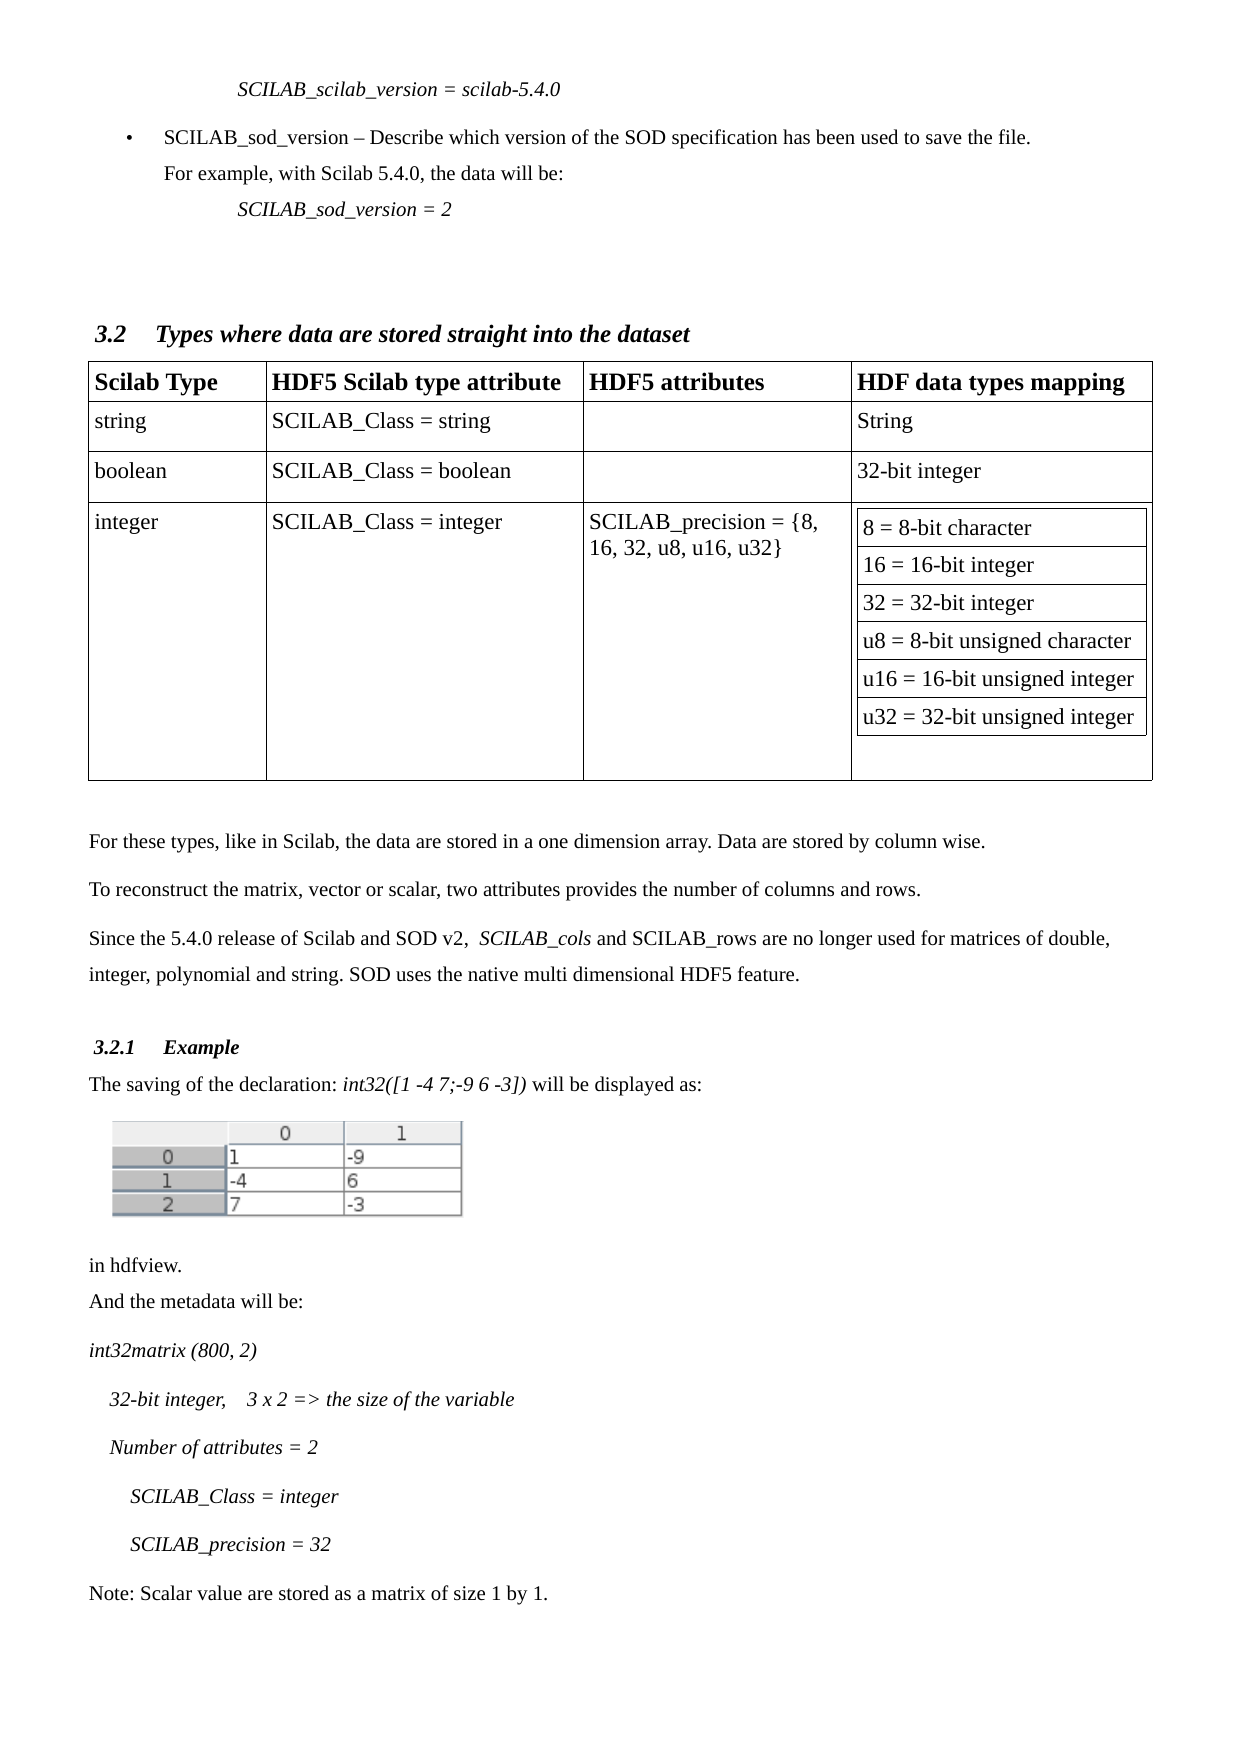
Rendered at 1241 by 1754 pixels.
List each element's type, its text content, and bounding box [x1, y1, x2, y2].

table_cell boolean [89, 452, 266, 502]
table_header Scilab Type [89, 362, 266, 401]
table_cell u32 = 32-bit unsigned integer [858, 698, 1146, 735]
picture [112, 1121, 464, 1218]
table_cell SCILAB_precision = {8, 16, 32, u8, u16, u32} [584, 503, 851, 780]
table_cell u16 = 16-bit unsigned integer [858, 660, 1146, 697]
table_cell [852, 503, 1152, 780]
table_cell SCILAB_Class = integer [267, 503, 583, 780]
text Since the 5.4.0 release of Scilab and SOD v2, SCILAB_cols and SCILAB_rows are no longer used for matrices of double, integer, polynomial and string. SOD uses the native multi dimensional HDF5 feature. [88, 926, 1152, 986]
text Number of attributes = 2 [88, 1435, 1152, 1459]
text The saving of the declaration: int32([1 -4 7;-9 6 -3]) will be displayed as: [88, 1072, 1152, 1096]
table_header HDF5 attributes [584, 362, 851, 401]
table_cell SCILAB_Class = string [267, 402, 583, 451]
table_cell [584, 452, 851, 502]
table_cell String [852, 402, 1152, 451]
table_header HDF5 Scilab type attribute [267, 362, 583, 401]
table_cell integer [89, 503, 266, 780]
subtitle Types where data are stored straight into the dataset [88, 319, 1152, 348]
text 32-bit integer, 3 x 2 => the size of the variable [88, 1387, 1152, 1411]
table_cell 32 = 32-bit integer [858, 585, 1146, 621]
text SCILAB_Class = integer [88, 1484, 1152, 1508]
table_cell string [89, 402, 266, 451]
table_header HDF data types mapping [852, 362, 1152, 401]
text To reconstruct the matrix, vector or scalar, two attributes provides the number of columns and rows. [88, 877, 1152, 901]
table_cell [584, 402, 851, 451]
list SCILAB_scilab_version = scilab-5.4.0 [126, 77, 1152, 101]
table_header 8 = 8-bit character [858, 509, 1146, 546]
table_cell SCILAB_Class = boolean [267, 452, 583, 502]
text in hdfview. And the metadata will be: [88, 1253, 1152, 1313]
text SCILAB_precision = 32 [88, 1532, 1152, 1556]
table_cell u8 = 8-bit unsigned character [858, 622, 1146, 659]
text Note: Scalar value are stored as a matrix of size 1 by 1. [88, 1581, 1152, 1605]
subtitle Example [88, 1035, 1152, 1059]
table_cell 16 = 16-bit integer [858, 547, 1146, 583]
text For these types, like in Scilab, the data are stored in a one dimension array. Data are stored by column wise. [88, 828, 1152, 853]
table_cell 32-bit integer [852, 452, 1152, 502]
list SCILAB_sod_version – Describe which version of the SOD specification has been used to save the file. For example, with Scilab 5.4.0, the data will be: SCILAB_sod_version = 2 [126, 125, 1152, 221]
text int32matrix (800, 2) [88, 1338, 1152, 1362]
